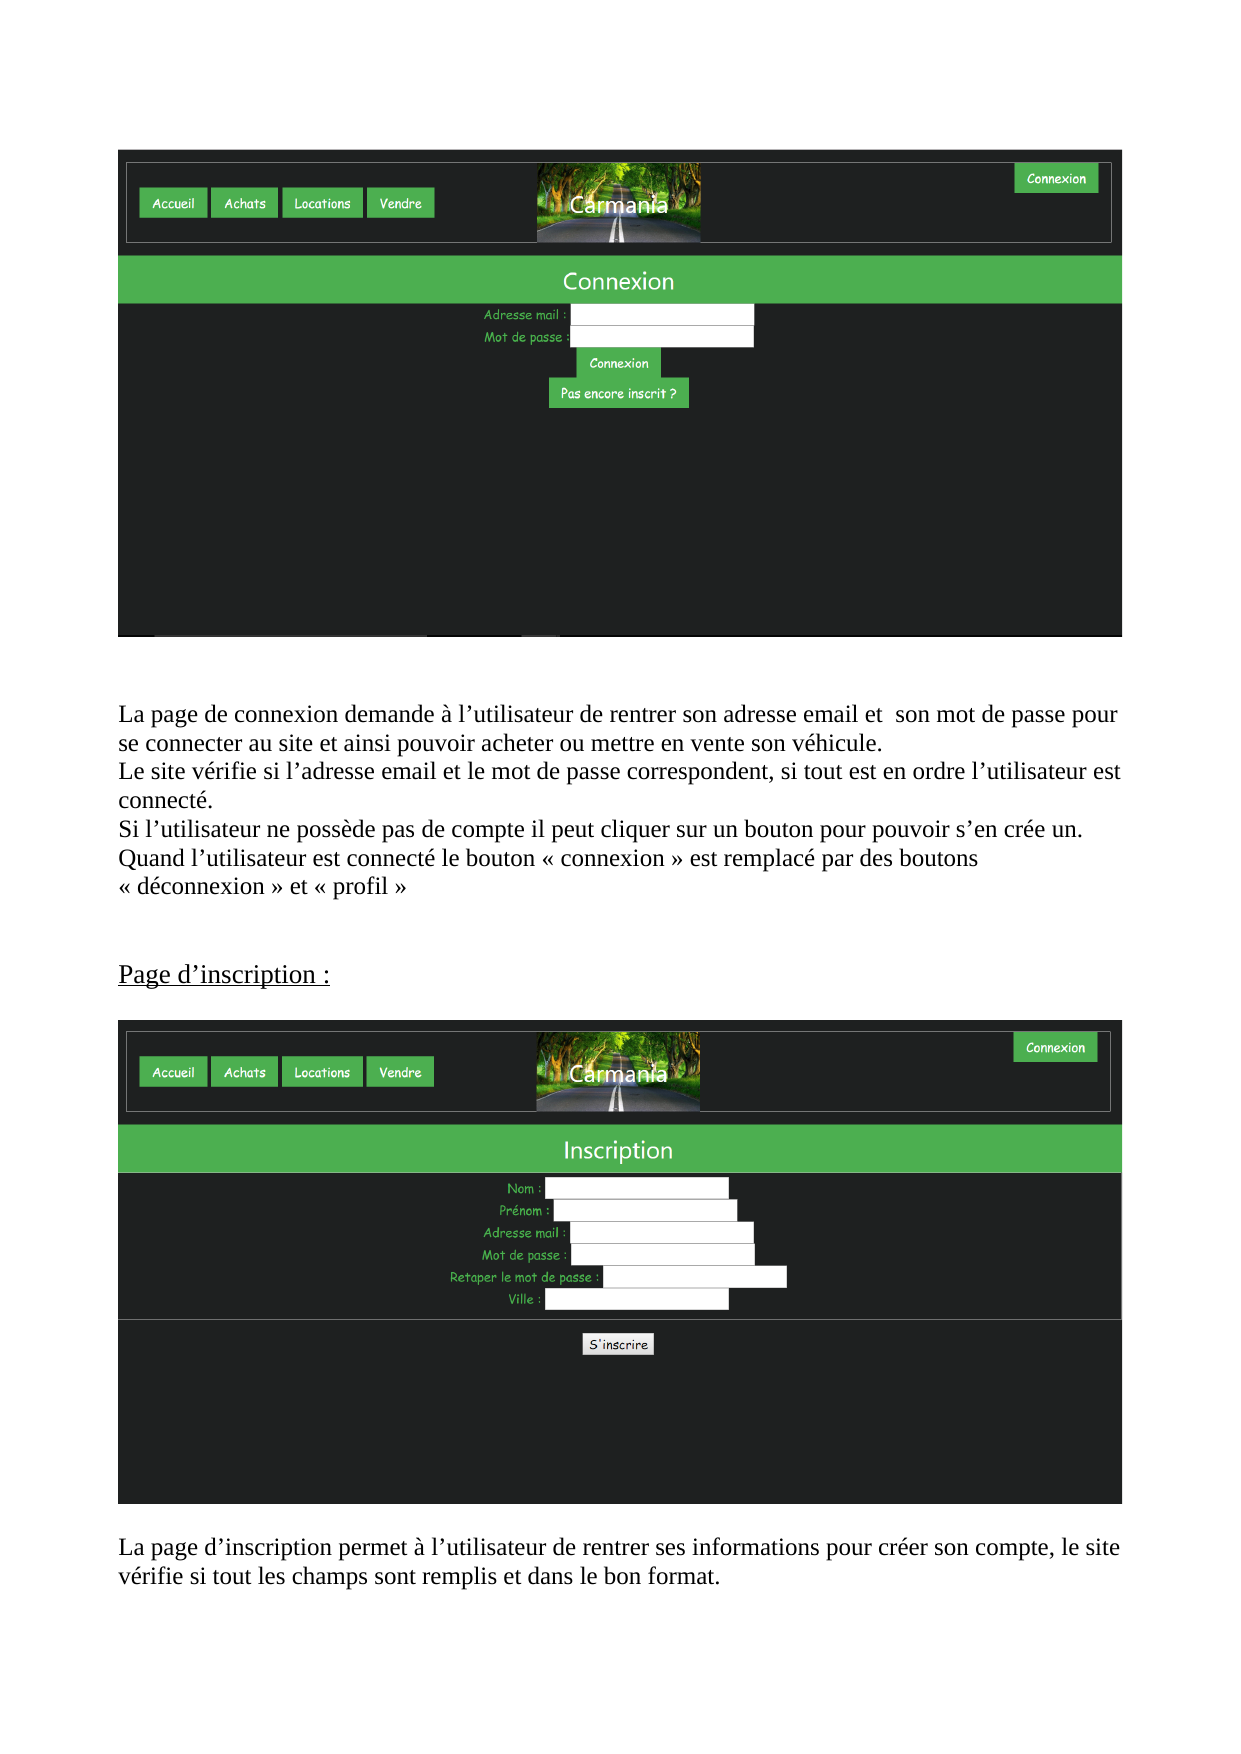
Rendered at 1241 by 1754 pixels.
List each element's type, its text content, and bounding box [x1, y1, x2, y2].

picture [118, 1020, 1123, 1504]
picture [118, 149, 1123, 637]
text Si l’utilisateur ne possède pas de compte il peut cliquer sur un bouton pour pouvoir s’en crée un. [118, 814, 1122, 843]
text Quand l’utilisateur est connecté le bouton « connexion » est remplacé par des boutons « déconnexion » et « profil » [118, 843, 1122, 900]
text La page d’inscription permet à l’utilisateur de rentrer ses informations pour créer son compte, le site vérifie si tout les champs sont remplis et dans le bon format. [118, 1532, 1122, 1590]
text Page d’inscription : [118, 958, 1122, 989]
text Le site vérifie si l’adresse email et le mot de passe correspondent, si tout est en ordre l’utilisateur est connecté. [118, 756, 1122, 814]
text La page de connexion demande à l’utilisateur de rentrer son adresse email et son mot de passe pour se connecter au site et ainsi pouvoir acheter ou mettre en vente son véhicule. [118, 699, 1122, 756]
